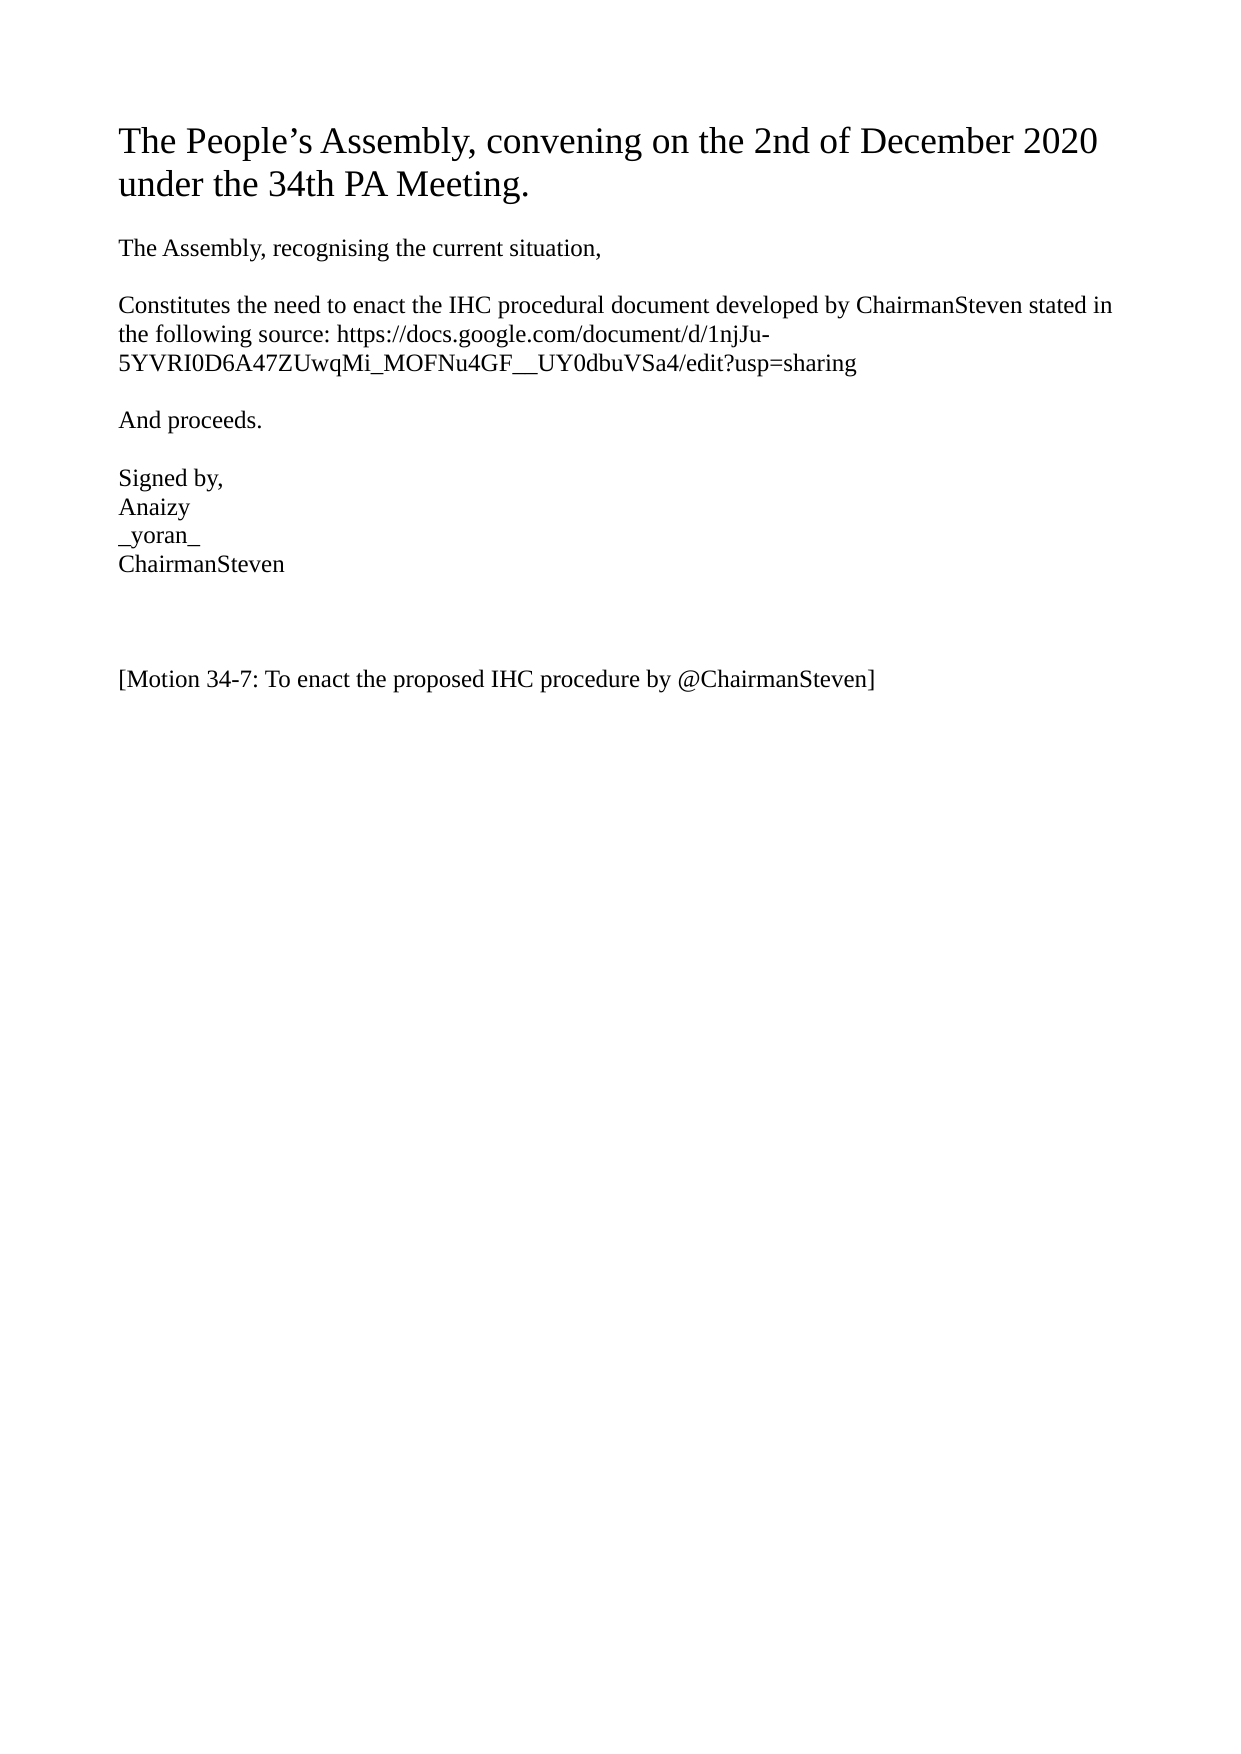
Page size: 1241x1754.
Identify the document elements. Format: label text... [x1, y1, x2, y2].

text ChairmanSteven [118, 549, 1122, 578]
text The Assembly, recognising the current situation, [118, 233, 1122, 262]
text [Motion 34-7: To enact the proposed IHC procedure by @ChairmanSteven] [118, 664, 1122, 693]
text The People’s Assembly, convening on the 2nd of December 2020 under the 34th PA Meeting. [118, 118, 1122, 204]
text _yoran_ [118, 521, 1122, 549]
text Constitutes the need to enact the IHC procedural document developed by ChairmanSteven stated in the following source: https://docs.google.com/document/d/1njJu-5YVRI0D6A47ZUwqMi_MOFNu4GF__UY0dbuVSa4/edit?usp=sharing [118, 291, 1122, 377]
text Anaizy [118, 492, 1122, 521]
text Signed by, [118, 463, 1122, 492]
text And proceeds. [118, 406, 1122, 434]
